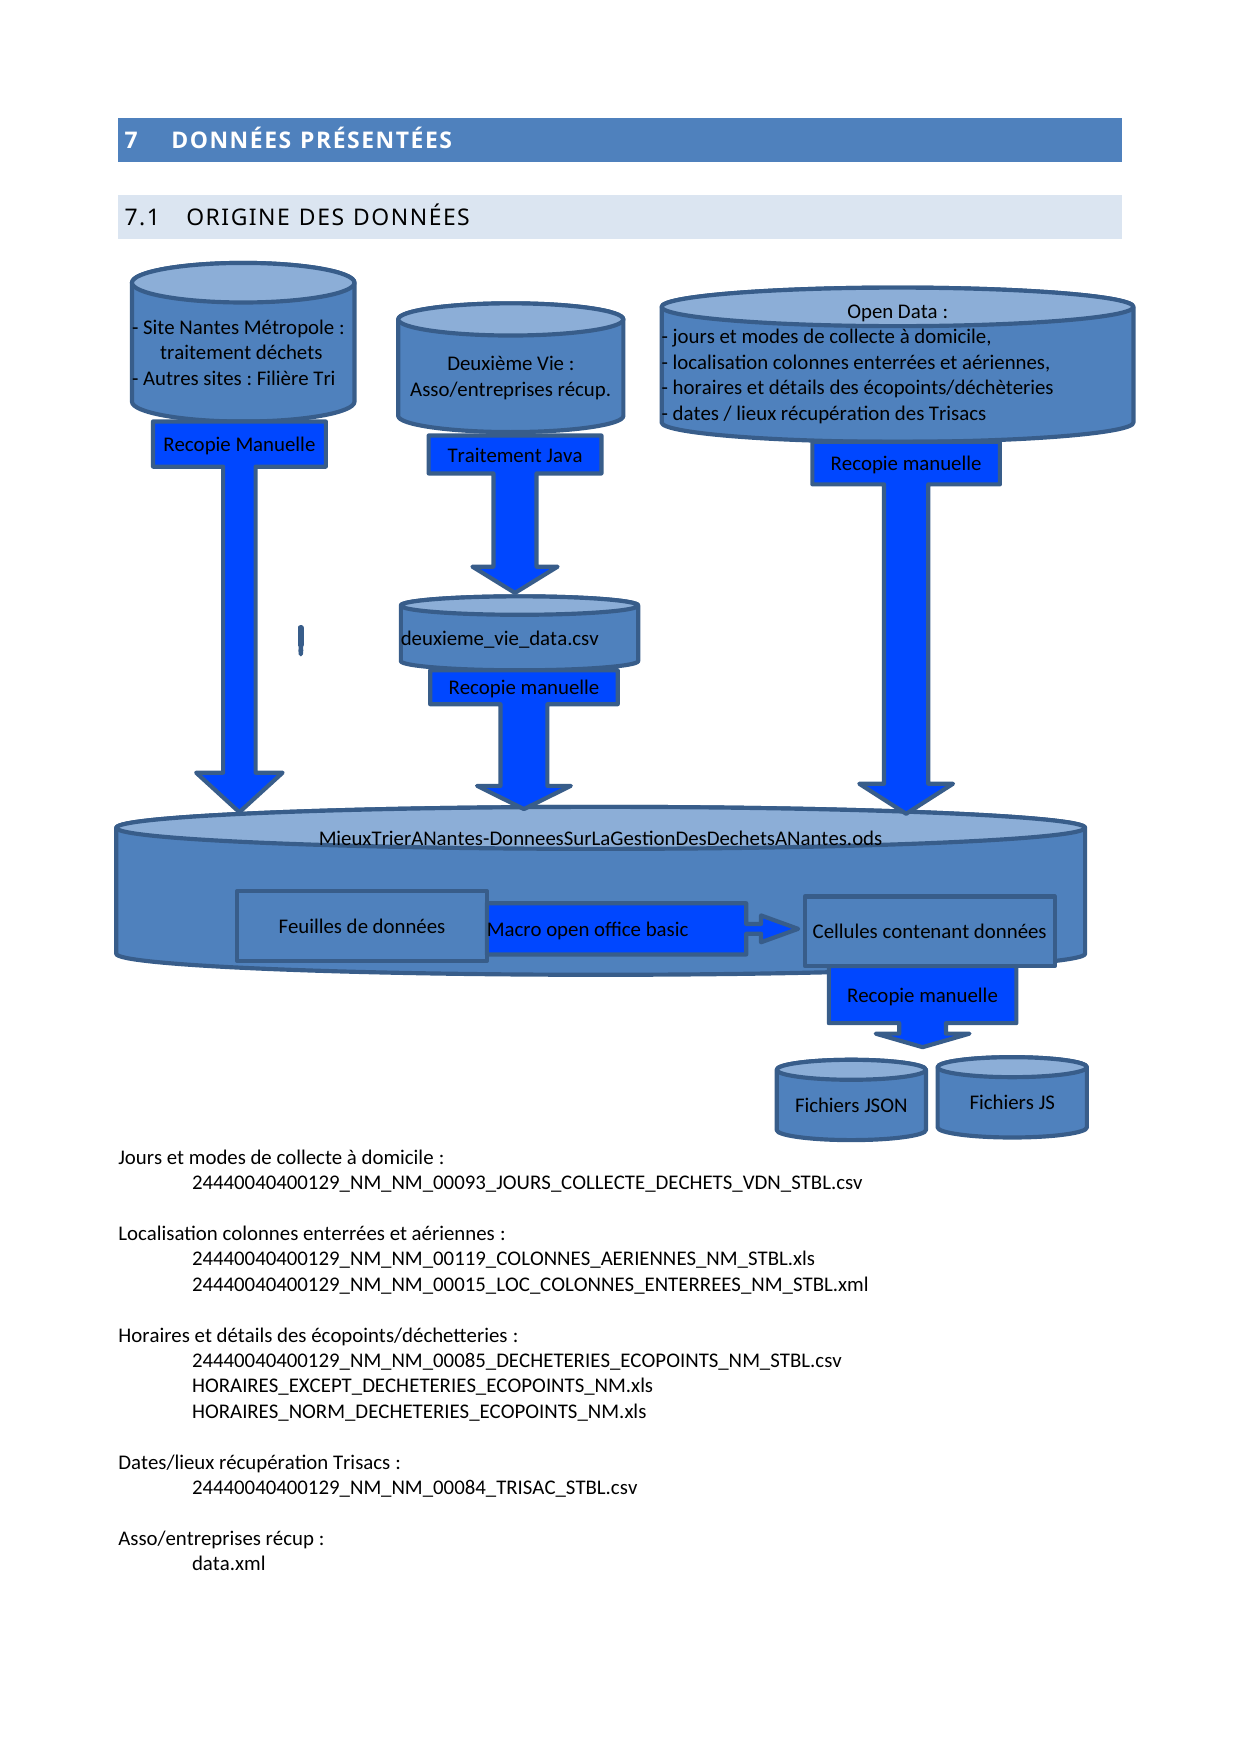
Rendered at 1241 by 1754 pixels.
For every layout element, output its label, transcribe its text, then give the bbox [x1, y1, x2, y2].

text HORAIRES_EXCEPT_DECHETERIES_ECOPOINTS_NM.xls [118, 1373, 1122, 1398]
text HORAIRES_NORM_DECHETERIES_ECOPOINTS_NM.xls [118, 1398, 1122, 1423]
text data.xml [118, 1551, 1122, 1576]
text Localisation colonnes enterrées et aériennes : [118, 1220, 1122, 1246]
text 24440040400129_NM_NM_00119_COLONNES_AERIENNES_NM_STBL.xls [118, 1246, 1122, 1271]
text Asso/entreprises récup : [118, 1525, 1122, 1551]
text 24440040400129_NM_NM_00085_DECHETERIES_ECOPOINTS_NM_STBL.csv [118, 1347, 1122, 1373]
text 24440040400129_NM_NM_00084_TRISAC_STBL.csv [118, 1474, 1122, 1500]
text Dates/lieux récupération Trisacs : [118, 1449, 1122, 1474]
text Horaires et détails des écopoints/déchetteries : [118, 1322, 1122, 1347]
text 24440040400129_NM_NM_00093_JOURS_COLLECTE_DECHETS_VDN_STBL.csv [118, 1169, 1122, 1195]
text Jours et modes de collecte à domicile : [118, 1144, 1122, 1169]
subtitle Données présentées [124, 124, 1116, 156]
text 24440040400129_NM_NM_00015_LOC_COLONNES_ENTERREES_NM_STBL.xml [118, 1271, 1122, 1296]
subtitle Origine des données [124, 201, 1116, 232]
